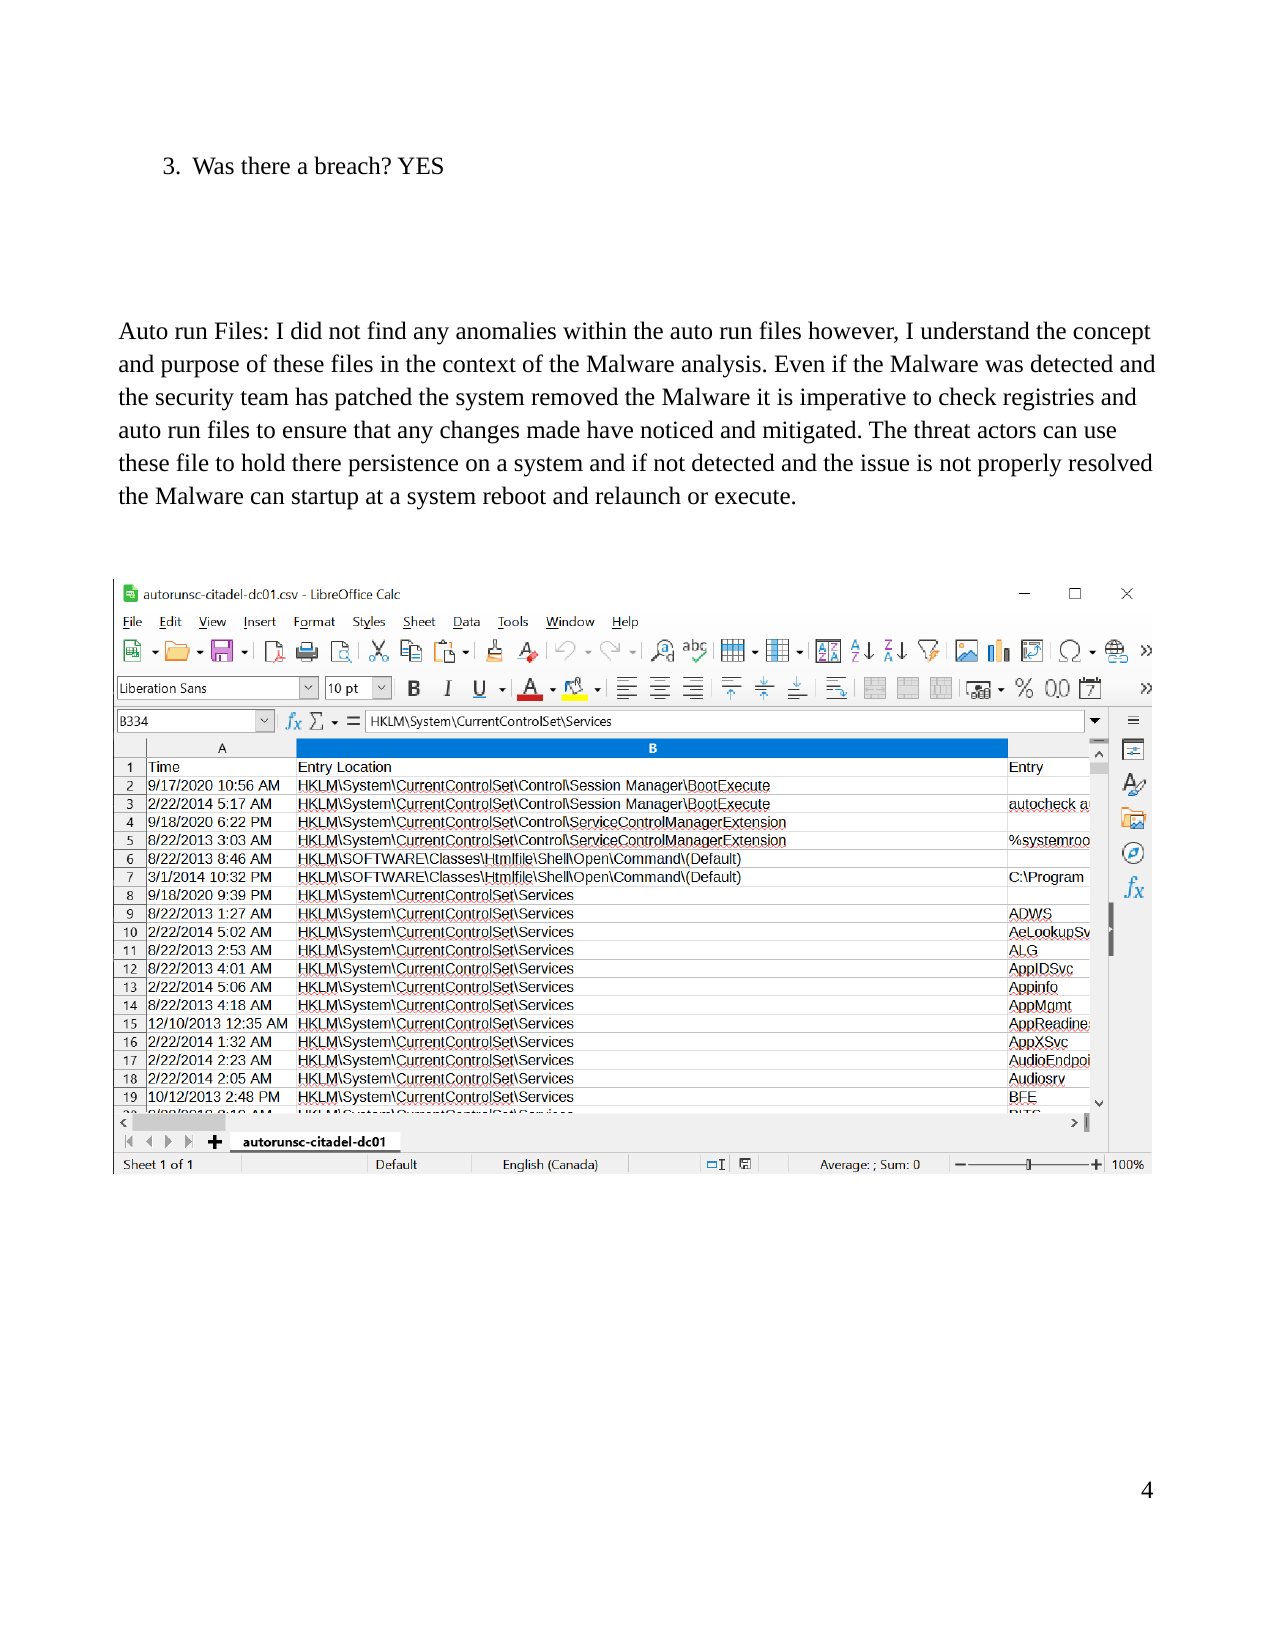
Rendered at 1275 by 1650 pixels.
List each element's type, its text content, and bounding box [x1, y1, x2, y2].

text 4 [118, 1475, 1157, 1504]
list Was there a breach? YES [162, 151, 1157, 180]
text Auto run Files: I did not find any anomalies within the auto run files however, I understand the concept and purpose of these files in the context of the Malware analysis. Even if the Malware was detected and the security team has patched the system removed the Malware it is imperative to check registries and auto run files to ensure that any changes made have noticed and mitigated. The threat actors can use these file to hold there persistence on a system and if not detected and the issue is not properly resolved the Malware can startup at a system reboot and relaunch or execute. [118, 316, 1157, 510]
picture [113, 579, 1152, 1174]
